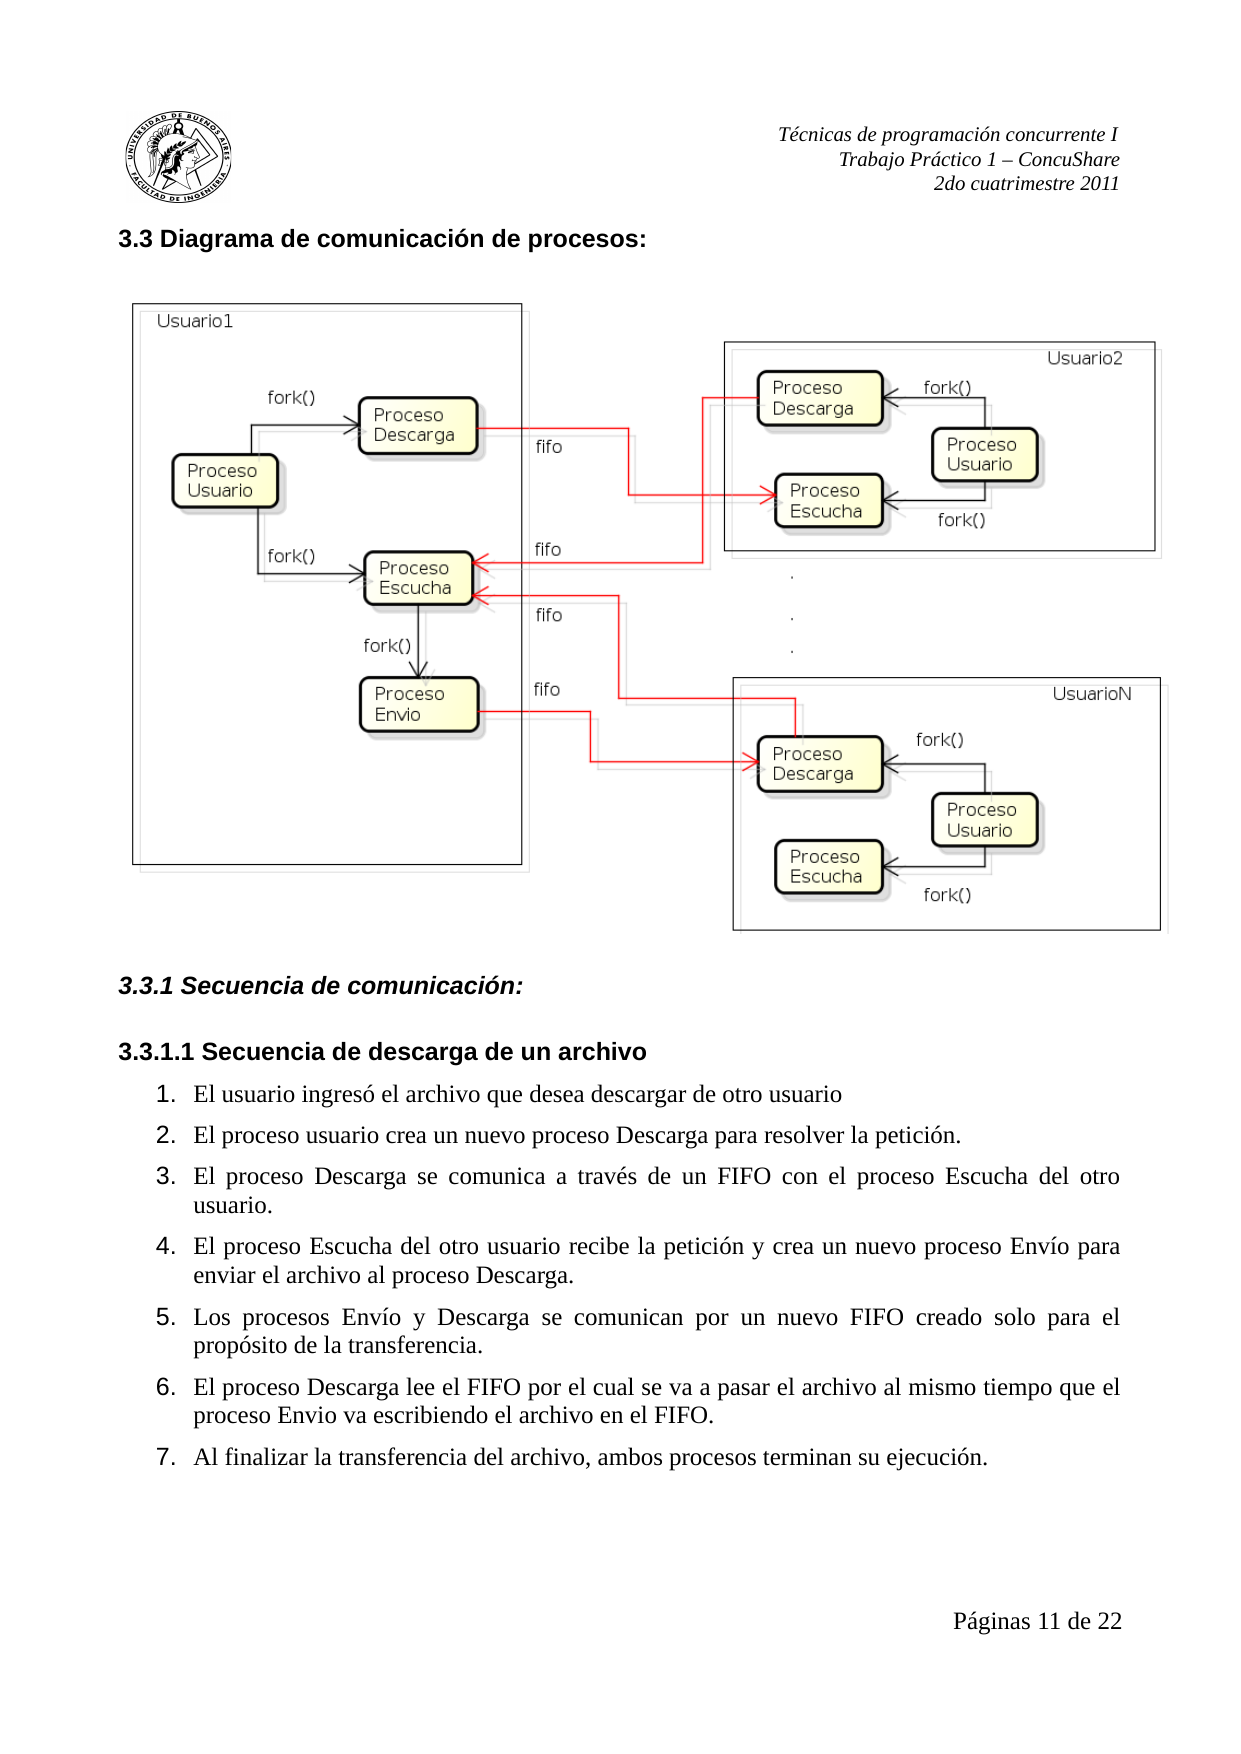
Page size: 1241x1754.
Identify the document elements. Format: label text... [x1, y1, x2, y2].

list El proceso usuario crea un nuevo proceso Descarga para resolver la petición. [156, 1120, 1122, 1149]
list Los procesos Envío y Descarga se comunican por un nuevo FIFO creado solo para el propósito de la transferencia. [156, 1301, 1122, 1359]
list El usuario ingresó el archivo que desea descargar de otro usuario [156, 1078, 1122, 1107]
list Al finalizar la transferencia del archivo, ambos procesos terminan su ejecución. [156, 1442, 1122, 1471]
list El proceso Descarga se comunica a través de un FIFO con el proceso Escucha del otro usuario. [156, 1161, 1122, 1219]
subtitle 3.3 Diagrama de comunicación de procesos: [118, 224, 1122, 253]
picture [125, 111, 232, 203]
subtitle 3.3.1.1 Secuencia de descarga de un archivo [118, 1037, 1122, 1066]
picture [118, 289, 1173, 934]
list El proceso Escucha del otro usuario recibe la petición y crea un nuevo proceso Envío para enviar el archivo al proceso Descarga. [156, 1231, 1122, 1289]
list El proceso Descarga lee el FIFO por el cual se va a pasar el archivo al mismo tiempo que el proceso Envio va escribiendo el archivo en el FIFO. [156, 1372, 1122, 1429]
subtitle 3.3.1 Secuencia de comunicación: [118, 971, 1122, 1000]
